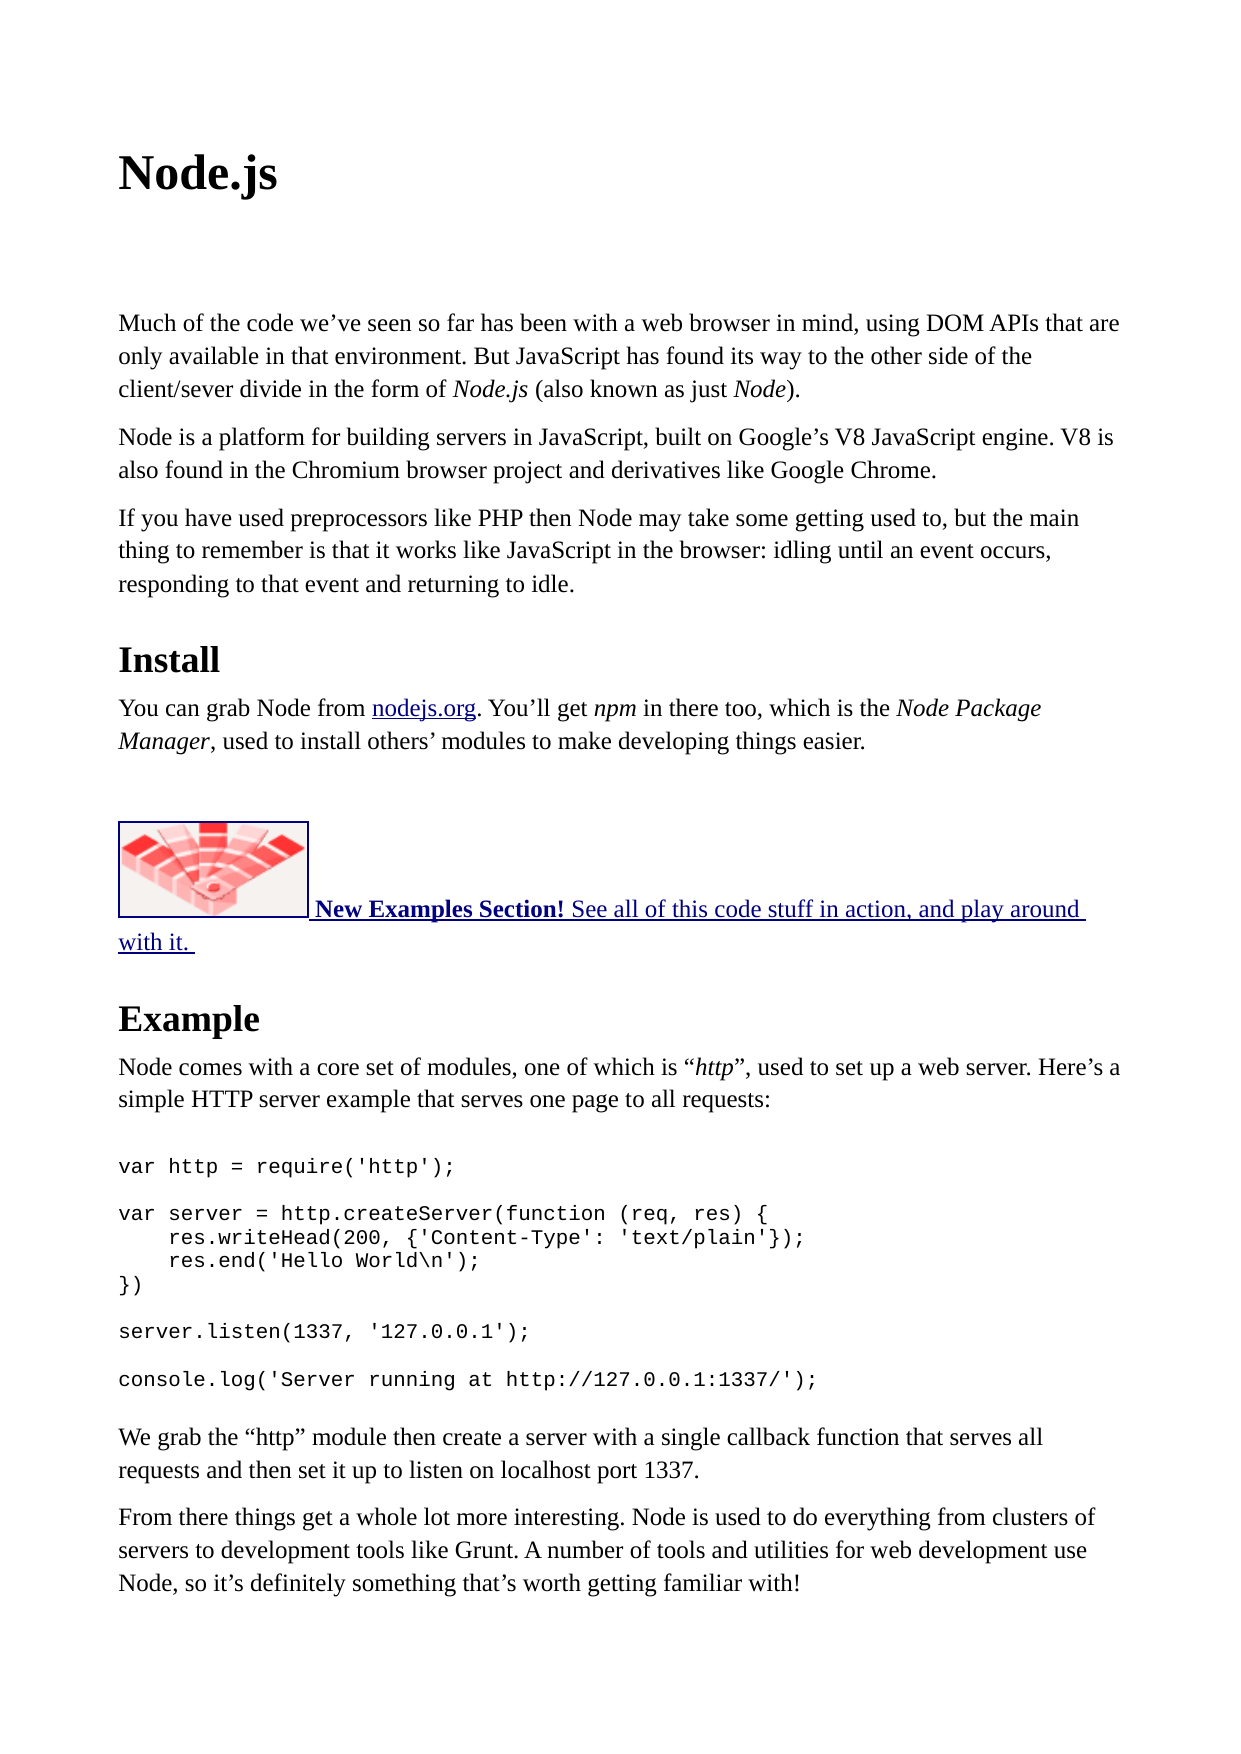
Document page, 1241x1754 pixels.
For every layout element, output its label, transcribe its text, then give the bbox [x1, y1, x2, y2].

text Node comes with a core set of modules, one of which is “http”, used to set up a web server. Here’s a simple HTTP server example that serves one page to all requests: [118, 1052, 1122, 1113]
subtitle Node.js [118, 143, 1122, 201]
text We grab the “http” module then create a server with a single callback function that serves all requests and then set it up to listen on localhost port 1337. [118, 1422, 1122, 1483]
subtitle Example [118, 996, 1122, 1039]
text console.log('Server running at http://127.0.0.1:1337/'); [118, 1369, 1122, 1392]
text res.end('Hello World\n'); [118, 1250, 1122, 1274]
text If you have used preprocessors like PHP then Node may take some getting used to, but the main thing to remember is that it works like JavaScript in the browser: idling until an event occurs, responding to that event and returning to idle. [118, 503, 1122, 597]
text server.listen(1337, '127.0.0.1'); [118, 1321, 1122, 1345]
text You can grab Node from nodejs.org. You’ll get npm in there too, which is the Node Package Manager, used to install others’ modules to make developing things easier. [118, 693, 1122, 754]
text res.writeHead(200, {'Content-Type': 'text/plain'}); [118, 1227, 1122, 1250]
text Much of the code we’ve seen so far has been with a web browser in mind, using DOM APIs that are only available in that environment. But JavaScript has found its way to the other side of the client/sever divide in the form of Node.js (also known as just Node). [118, 308, 1122, 403]
text }) [118, 1274, 1122, 1298]
picture [120, 823, 307, 916]
subtitle Install [118, 637, 1122, 680]
text var server = http.createServer(function (req, res) { [118, 1203, 1122, 1227]
text Node is a platform for building servers in JavaScript, built on Google’s V8 JavaScript engine. V8 is also found in the Chromium browser project and derivatives like Google Chrome. [118, 422, 1122, 484]
text New Examples Section! See all of this code stuff in action, and play around with it. [118, 821, 1122, 956]
text From there things get a whole lot more interesting. Node is used to do everything from clusters of servers to development tools like Grunt. A number of tools and utilities for web development use Node, so it’s definitely something that’s worth getting familiar with! [118, 1502, 1122, 1597]
text var http = require('http'); [118, 1156, 1122, 1179]
